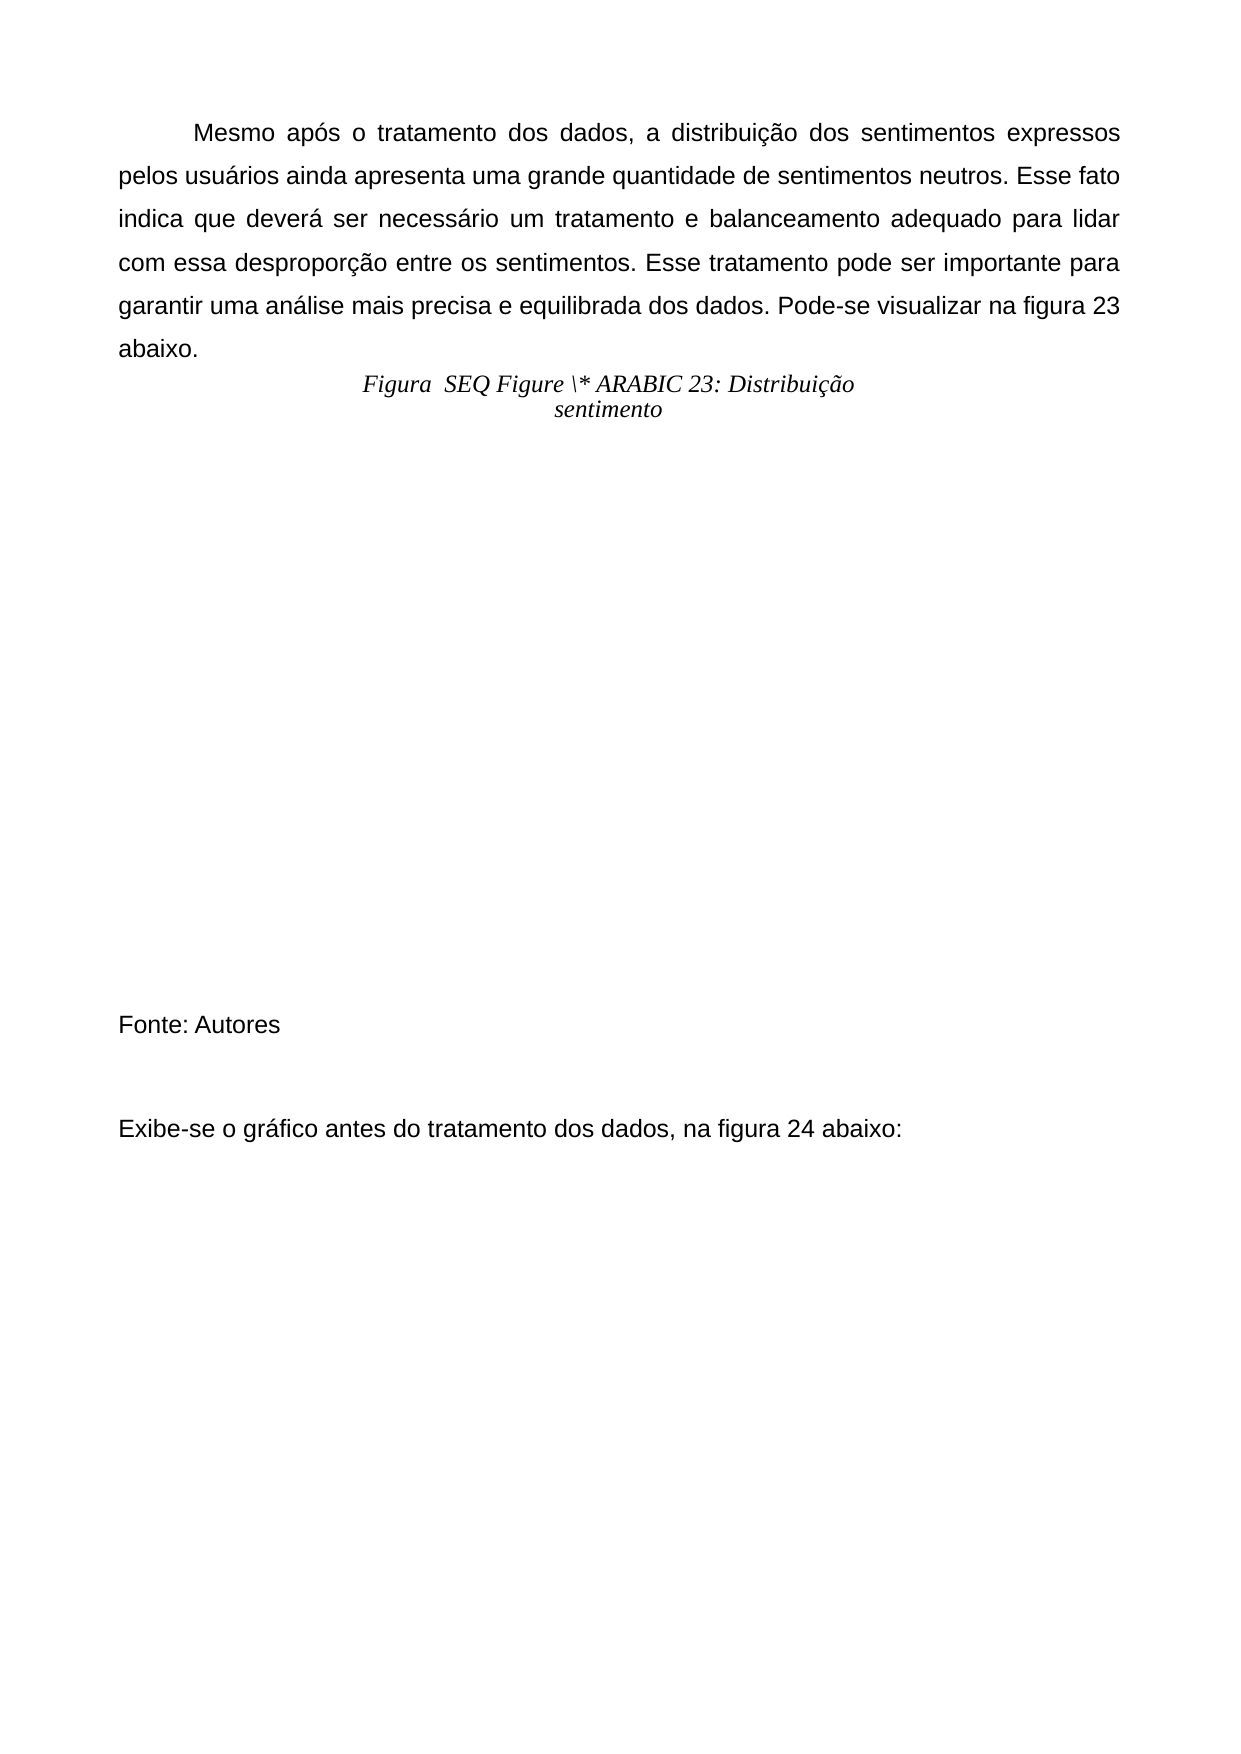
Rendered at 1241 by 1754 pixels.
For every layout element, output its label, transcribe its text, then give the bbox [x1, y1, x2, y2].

text Mesmo após o tratamento dos dados, a distribuição dos sentimentos expressos pelos usuários ainda apresenta uma grande quantidade de sentimentos neutros. Esse fato indica que deverá ser necessário um tratamento e balanceamento adequado para lidar com essa desproporção entre os sentimentos. Esse tratamento pode ser importante para garantir uma análise mais precisa e equilibrada dos dados. Pode-se visualizar na figura 23 abaixo. [118, 118, 1122, 362]
text Fonte: Autores [118, 1010, 1122, 1039]
text Exibe-se o gráfico antes do tratamento dos dados, na figura 24 abaixo: [118, 1114, 1122, 1143]
